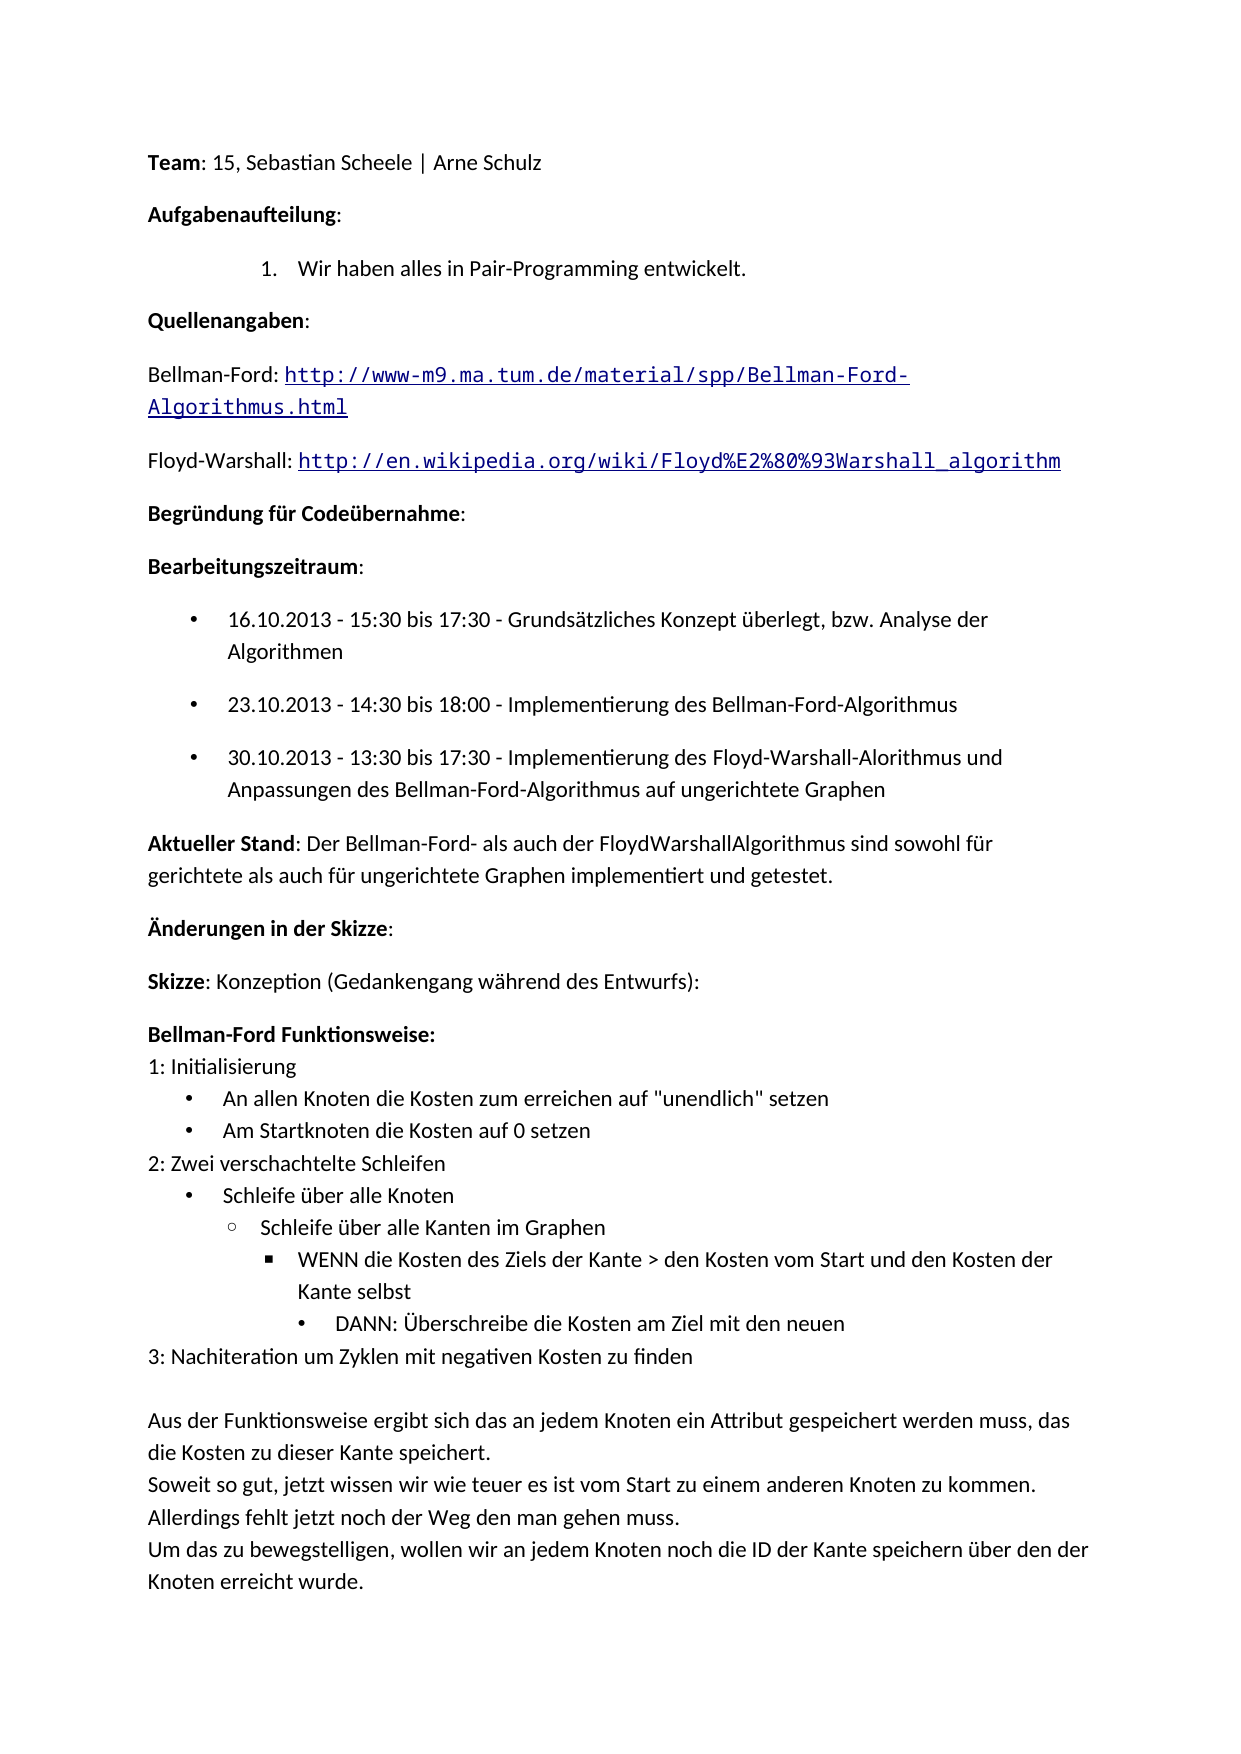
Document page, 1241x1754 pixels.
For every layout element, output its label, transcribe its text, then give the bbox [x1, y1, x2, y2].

list DANN: Überschreibe die Kosten am Ziel mit den neuen [298, 1309, 1093, 1338]
text Bellman-Ford Funktionsweise: [148, 1020, 1093, 1048]
list Am Startknoten die Kosten auf 0 setzen [185, 1116, 1093, 1144]
list Wir haben alles in Pair-Programming entwickelt. [260, 254, 1093, 282]
text Allerdings fehlt jetzt noch der Weg den man gehen muss. [148, 1503, 1093, 1531]
text Aktueller Stand: Der Bellman-Ford- als auch der Floyd­Warshall­Algorithmus sind sowohl für gerichtete als auch für ungerichtete Graphen implementiert und getestet. [148, 829, 1093, 889]
text Quellenangaben: [148, 307, 1093, 335]
text Änderungen in der Skizze: [148, 914, 1093, 942]
list 23.10.2013 - 14:30 bis 18:00 - Implementierung des Bellman-Ford-Algorithmus [190, 690, 1093, 718]
text Soweit so gut, jetzt wissen wir wie teuer es ist vom Start zu einem anderen Knoten zu kommen. [148, 1471, 1093, 1498]
text Aus der Funktionsweise ergibt sich das an jedem Knoten ein Attribut gespeichert werden muss, das die Kosten zu dieser Kante speichert. [148, 1406, 1093, 1466]
list Schleife über alle Knoten [185, 1181, 1093, 1209]
text Um das zu bewegstelligen, wollen wir an jedem Knoten noch die ID der Kante speichern über den der Knoten erreicht wurde. [148, 1535, 1093, 1595]
text Bearbeitungszeitraum: [148, 552, 1093, 580]
text 2: Zwei verschachtelte Schleifen [148, 1149, 1093, 1177]
list WENN die Kosten des Ziels der Kante > den Kosten vom Start und den Kosten der Kante selbst [260, 1245, 1093, 1305]
text Floyd-Warshall: http://en.wikipedia.org/wiki/Floyd%E2%80%93Warshall_algorithm [148, 446, 1093, 474]
list 30.10.2013 - 13:30 bis 17:30 - Implementierung des Floyd-Warshall-Alorithmus und Anpassungen des Bellman-Ford-Algorithmus auf ungerichtete Graphen [190, 743, 1093, 804]
list Schleife über alle Kanten im Graphen [223, 1213, 1093, 1241]
text Aufgabenaufteilung: [148, 201, 1093, 229]
text Skizze: Konzeption (Gedankengang während des Entwurfs): [148, 967, 1093, 995]
text 1: Initialisierung [148, 1052, 1093, 1080]
list 16.10.2013 - 15:30 bis 17:30 - Grundsätzliches Konzept überlegt, bzw. Analyse der Algorithmen [190, 605, 1093, 665]
text Begründung für Codeübernahme: [148, 499, 1093, 527]
text Team: 15, Sebastian Scheele | Arne Schulz [148, 148, 1093, 176]
list An allen Knoten die Kosten zum erreichen auf "unendlich" setzen [185, 1084, 1093, 1112]
text Bellman-Ford: http://www-m9.ma.tum.de/material/spp/Bellman-Ford-Algorithmus.html [148, 360, 1093, 421]
text 3: Nachiteration um Zyklen mit negativen Kosten zu finden [148, 1342, 1093, 1370]
